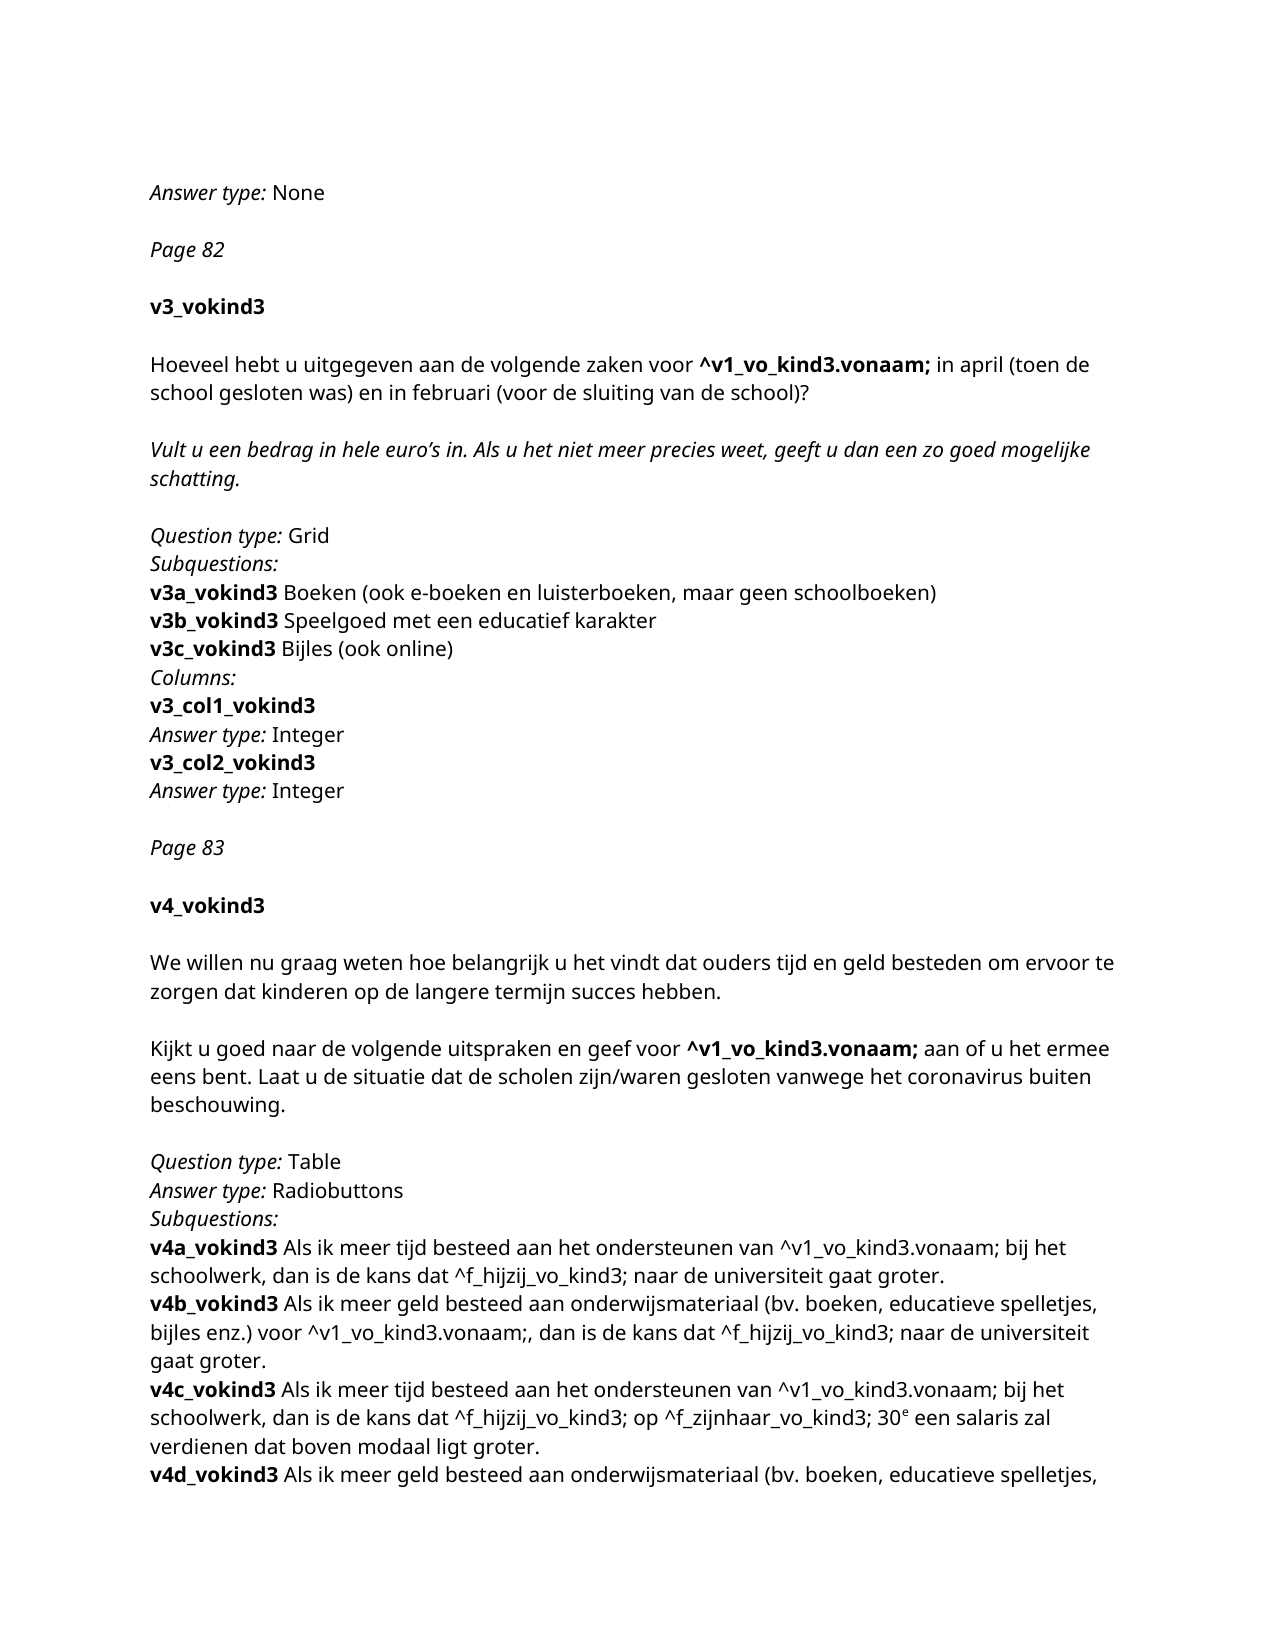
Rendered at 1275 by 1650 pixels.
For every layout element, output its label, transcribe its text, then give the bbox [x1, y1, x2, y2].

text Answer type: None [150, 178, 1125, 207]
text Subquestions: v3a_vokind3 Boeken (ook e-boeken en luisterboeken, maar geen schoolboeken) v3b_vokind3 Speelgoed met een educatief karakter v3c_vokind3 Bijles (ook online) [150, 549, 1125, 663]
text Page 82 [150, 235, 1125, 263]
text Answer type: Integer [150, 777, 1125, 805]
text We willen nu graag weten hoe belangrijk u het vindt dat ouders tijd en geld besteden om ervoor te zorgen dat kinderen op de langere termijn succes hebben. Kijkt u goed naar de volgende uitspraken en geef voor ^v1_vo_kind3.vonaam; aan of u het ermee eens bent. Laat u de situatie dat de scholen zijn/waren gesloten vanwege het coronavirus buiten beschouwing. [150, 948, 1125, 1119]
subtitle v4_vokind3 [150, 891, 1125, 919]
text Hoeveel hebt u uitgegeven aan de volgende zaken voor ^v1_vo_kind3.vonaam; in april (toen de school gesloten was) en in februari (voor de sluiting van de school)? Vult u een bedrag in hele euro’s in. Als u het niet meer precies weet, geeft u dan een zo goed mogelijke schatting. [150, 350, 1125, 492]
subtitle v3_vokind3 [150, 292, 1125, 321]
text Question type: Table [150, 1147, 1125, 1176]
text Question type: Grid [150, 521, 1125, 549]
text Page 83 [150, 833, 1125, 862]
text v3_col2_vokind3 [150, 748, 1125, 777]
text Subquestions: v4a_vokind3 Als ik meer tijd besteed aan het ondersteunen van ^v1_vo_kind3.vonaam; bij het schoolwerk, dan is de kans dat ^f_hijzij_vo_kind3; naar de universiteit gaat groter. v4b_vokind3 Als ik meer geld besteed aan onderwijsmateriaal (bv. boeken, educatieve spelletjes, bijles enz.) voor ^v1_vo_kind3.vonaam;, dan is de kans dat ^f_hijzij_vo_kind3; naar de universiteit gaat groter. v4c_vokind3 Als ik meer tijd besteed aan het ondersteunen van ^v1_vo_kind3.vonaam; bij het schoolwerk, dan is de kans dat ^f_hijzij_vo_kind3; op ^f_zijnhaar_vo_kind3; 30e een salaris zal verdienen dat boven modaal ligt groter. v4d_vokind3 Als ik meer geld besteed aan onderwijsmateriaal (bv. boeken, educatieve spelletjes, [150, 1204, 1125, 1489]
text Columns: v3_col1_vokind3 [150, 663, 1125, 720]
text Answer type: Integer [150, 720, 1125, 748]
text Answer type: Radiobuttons [150, 1176, 1125, 1204]
